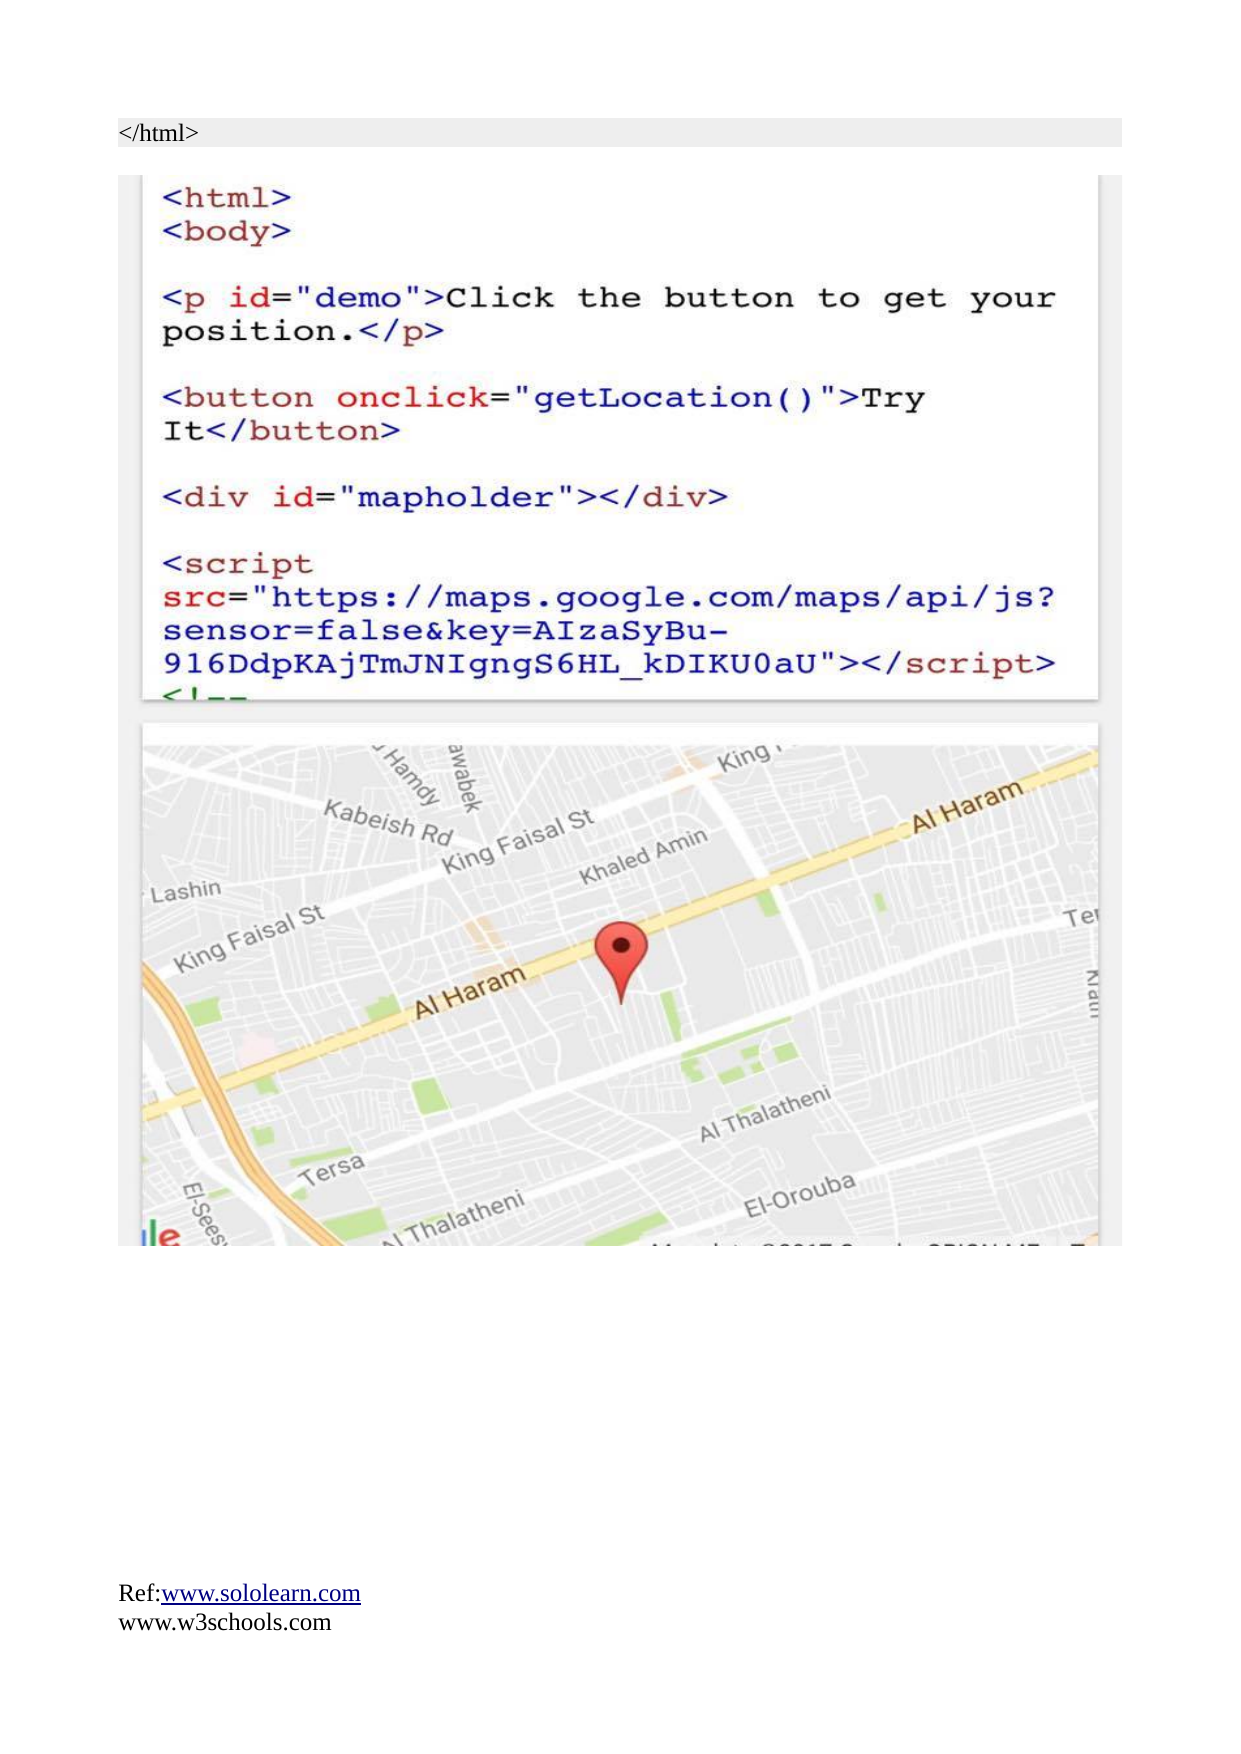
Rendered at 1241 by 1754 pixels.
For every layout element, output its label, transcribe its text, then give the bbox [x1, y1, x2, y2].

picture [118, 175, 1123, 1246]
text </html> [118, 118, 1122, 147]
